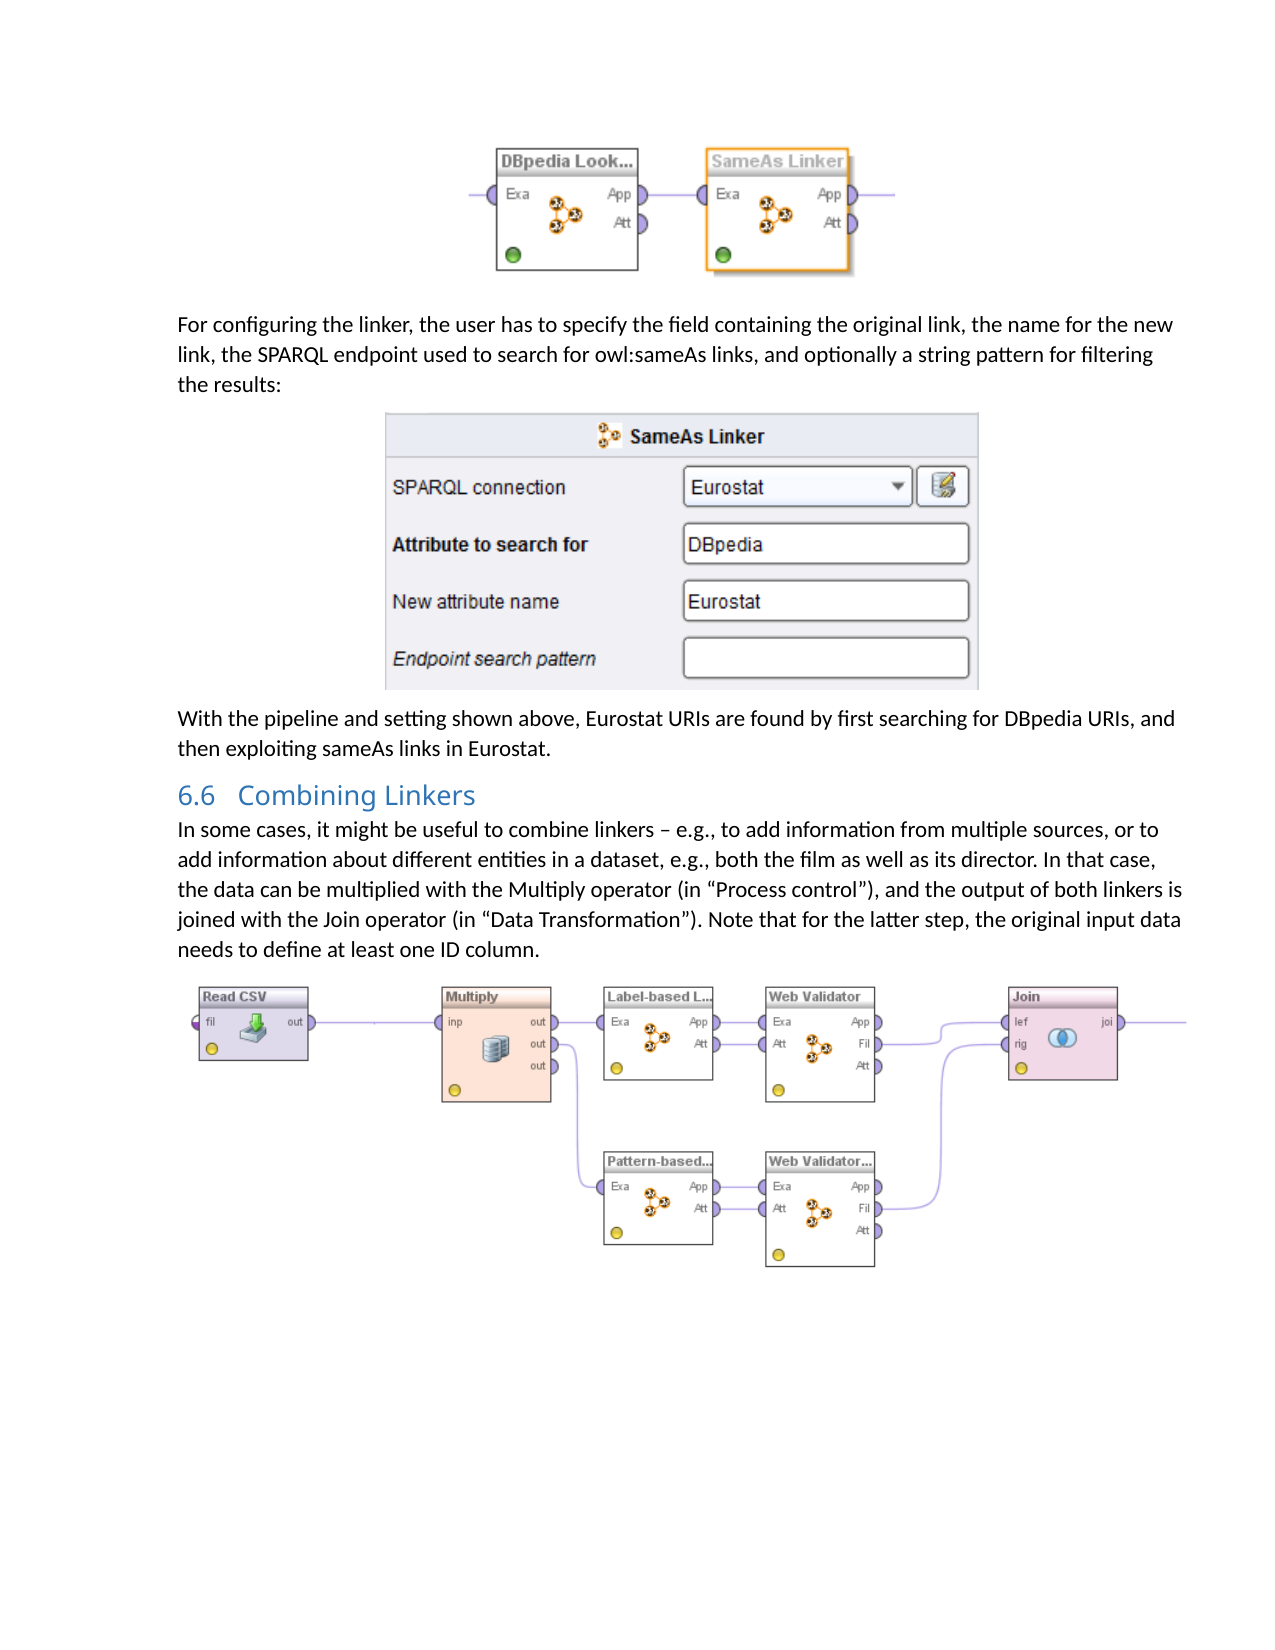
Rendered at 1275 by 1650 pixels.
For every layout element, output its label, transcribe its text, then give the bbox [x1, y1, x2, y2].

text With the pipeline and setting shown above, Eurostat URIs are found by first searching for DBpedia URIs, and then exploiting sameAs links in Eurostat. [177, 704, 1186, 762]
text For configuring the linker, the user has to specify the field containing the original link, the name for the new link, the SPARQL endpoint used to search for owl:sameAs links, and optionally a string pattern for filtering the results: [177, 311, 1186, 398]
text In some cases, it might be useful to combine linkers – e.g., to add information from multiple sources, or to add information about different entities in a dataset, e.g., both the film as well as its director. In that case, the data can be multiplied with the Multiply operator (in “Process control”), and the output of both linkers is joined with the Join operator (in “Data Transformation”). Note that for the latter step, the original input data needs to define at least one ID column. [177, 815, 1186, 963]
subtitle Combining Linkers [177, 776, 1186, 813]
